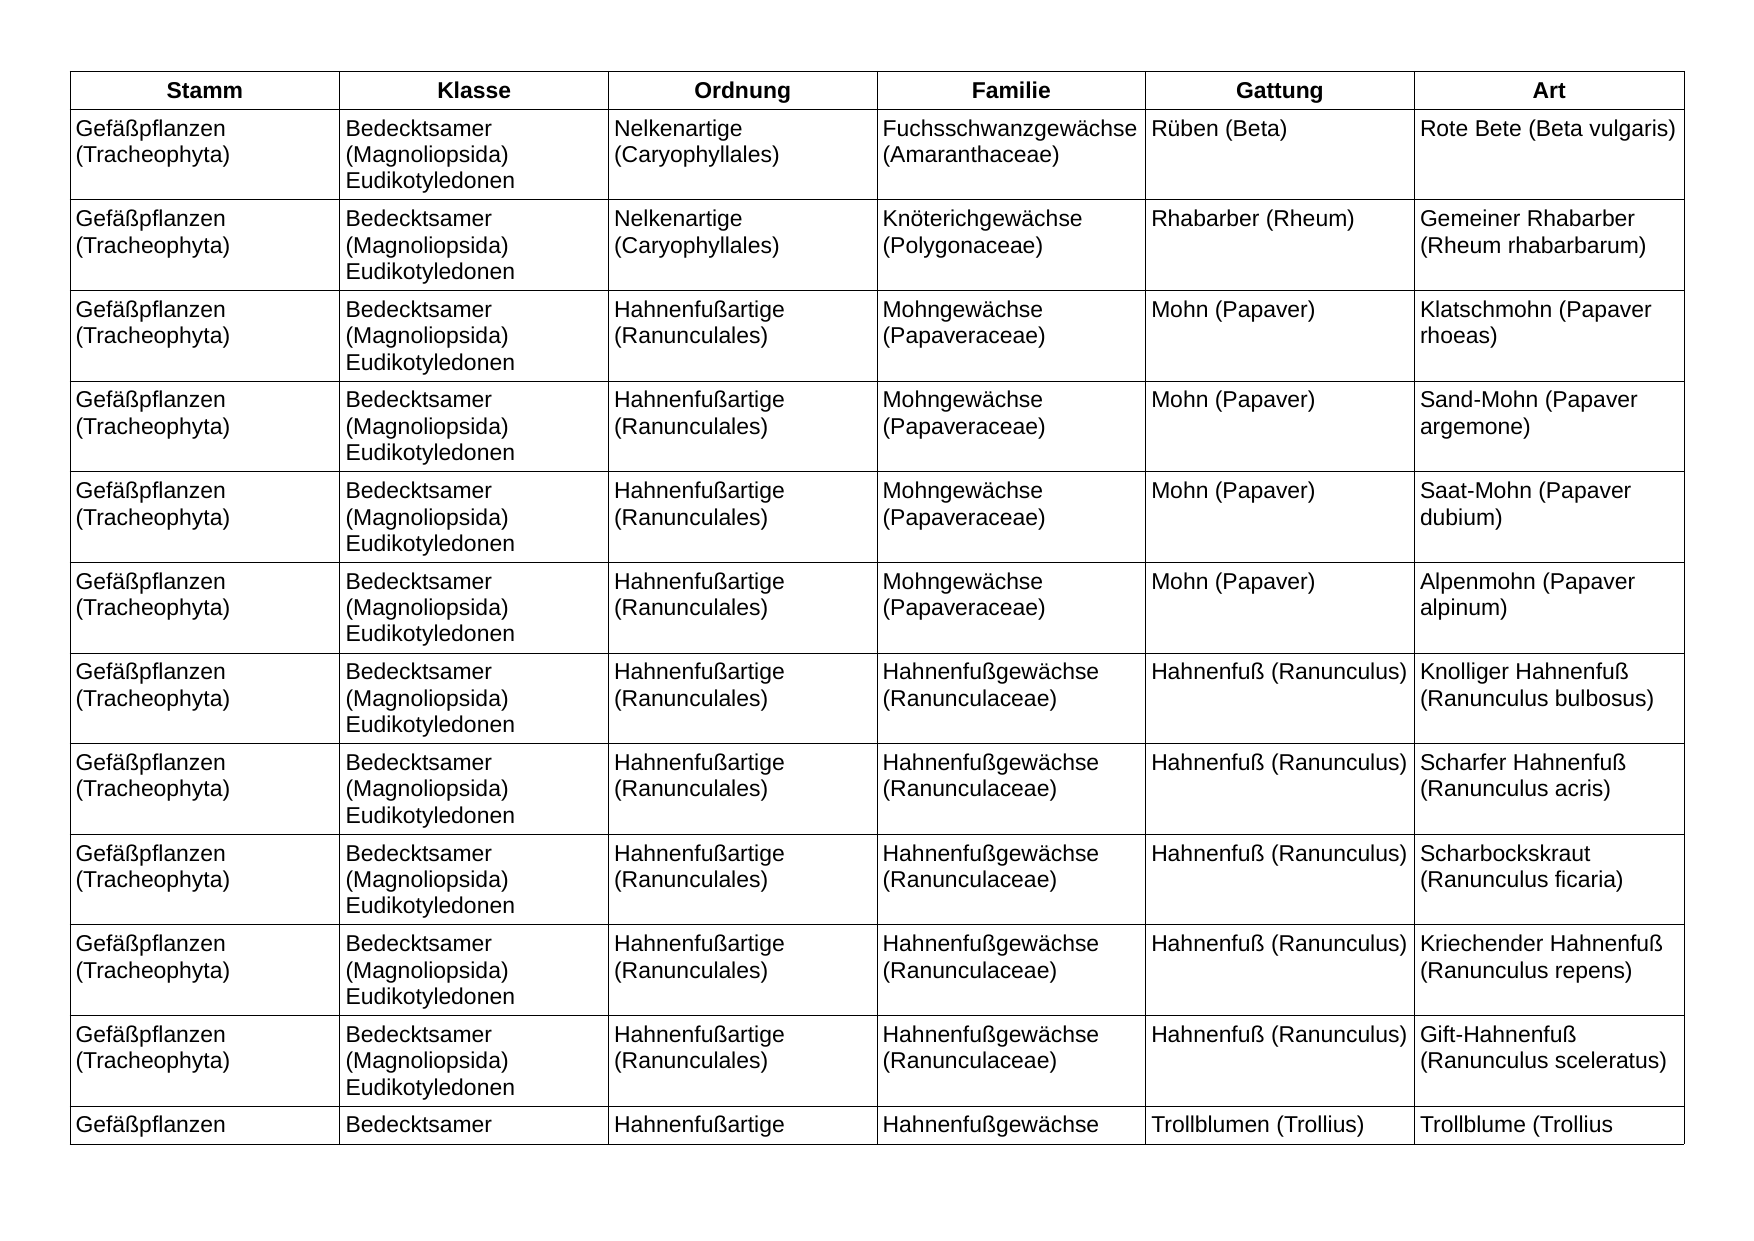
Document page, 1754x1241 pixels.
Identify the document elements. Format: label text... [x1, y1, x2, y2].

table_cell Bedecktsamer (Magnoliopsida) Eudikotyledonen [340, 382, 608, 471]
table_cell Gefäßpflanzen (Tracheophyta) [71, 925, 339, 1015]
table_cell Bedecktsamer (Magnoliopsida) Eudikotyledonen [340, 200, 608, 290]
table_cell Bedecktsamer (Magnoliopsida) Eudikotyledonen [340, 563, 608, 652]
table_cell Mohn (Papaver) [1146, 563, 1414, 652]
table_cell Mohn (Papaver) [1146, 382, 1414, 471]
table_cell Mohngewächse (Papaveraceae) [878, 382, 1145, 471]
table_cell Bedecktsamer (Magnoliopsida) Eudikotyledonen [340, 472, 608, 562]
table_cell Gefäßpflanzen (Tracheophyta) [71, 291, 339, 381]
table_cell Bedecktsamer (Magnoliopsida) Eudikotyledonen [340, 925, 608, 1015]
table_cell Hahnenfuß (Ranunculus) [1146, 835, 1414, 924]
table_cell Hahnenfuß (Ranunculus) [1146, 654, 1414, 743]
table_cell Rote Bete (Beta vulgaris) [1415, 110, 1684, 199]
table_cell Gefäßpflanzen (Tracheophyta) [71, 382, 339, 471]
table_cell Hahnenfußgewächse (Ranunculaceae) [878, 925, 1145, 1015]
table_cell Klatschmohn (Papaver rhoeas) [1415, 291, 1684, 381]
table_cell Mohn (Papaver) [1146, 472, 1414, 562]
table_cell Hahnenfußgewächse (Ranunculaceae) [878, 835, 1145, 924]
table_cell Bedecktsamer (Magnoliopsida) Eudikotyledonen [340, 110, 608, 199]
table_cell Mohn (Papaver) [1146, 291, 1414, 381]
table_cell Hahnenfußartige (Ranunculales) [609, 925, 877, 1015]
table_cell Mohngewächse (Papaveraceae) [878, 291, 1145, 381]
table_cell Hahnenfußgewächse [878, 1107, 1145, 1143]
table_cell Knöterichgewächse (Polygonaceae) [878, 200, 1145, 290]
table_cell Gift-Hahnenfuß (Ranunculus sceleratus) [1415, 1016, 1684, 1106]
table_cell Gefäßpflanzen (Tracheophyta) [71, 110, 339, 199]
table_cell Bedecktsamer [340, 1107, 608, 1143]
table_cell Hahnenfußartige (Ranunculales) [609, 382, 877, 471]
table_cell Nelkenartige (Caryophyllales) [609, 110, 877, 199]
table_cell Sand-Mohn (Papaver argemone) [1415, 382, 1684, 471]
table_cell Kriechender Hahnenfuß (Ranunculus repens) [1415, 925, 1684, 1015]
table_cell Rüben (Beta) [1146, 110, 1414, 199]
table_cell Alpenmohn (Papaver alpinum) [1415, 563, 1684, 652]
table_cell Saat-Mohn (Papaver dubium) [1415, 472, 1684, 562]
table_cell Knolliger Hahnenfuß (Ranunculus bulbosus) [1415, 654, 1684, 743]
table_cell Hahnenfußartige (Ranunculales) [609, 472, 877, 562]
table_cell Gefäßpflanzen (Tracheophyta) [71, 1016, 339, 1106]
table_cell Hahnenfußartige [609, 1107, 877, 1143]
table_cell Hahnenfußartige (Ranunculales) [609, 291, 877, 381]
table_cell Mohngewächse (Papaveraceae) [878, 563, 1145, 652]
table_cell Hahnenfuß (Ranunculus) [1146, 925, 1414, 1015]
table_cell Scharfer Hahnenfuß (Ranunculus acris) [1415, 744, 1684, 834]
table_cell Bedecktsamer (Magnoliopsida) Eudikotyledonen [340, 654, 608, 743]
table_cell Rhabarber (Rheum) [1146, 200, 1414, 290]
table_cell Hahnenfußartige (Ranunculales) [609, 1016, 877, 1106]
table_cell Trollblumen (Trollius) [1146, 1107, 1414, 1143]
table_cell Hahnenfußgewächse (Ranunculaceae) [878, 654, 1145, 743]
table_cell Gefäßpflanzen (Tracheophyta) [71, 200, 339, 290]
table_header Klasse [340, 72, 608, 109]
table_cell Hahnenfußartige (Ranunculales) [609, 835, 877, 924]
table_cell Trollblume (Trollius [1415, 1107, 1684, 1143]
table_cell Gefäßpflanzen (Tracheophyta) [71, 835, 339, 924]
table_cell Bedecktsamer (Magnoliopsida) Eudikotyledonen [340, 744, 608, 834]
table_cell Nelkenartige (Caryophyllales) [609, 200, 877, 290]
table_cell Gefäßpflanzen [71, 1107, 339, 1143]
table_cell Gefäßpflanzen (Tracheophyta) [71, 654, 339, 743]
table_cell Gemeiner Rhabarber (Rheum rhabarbarum) [1415, 200, 1684, 290]
table_cell Gefäßpflanzen (Tracheophyta) [71, 744, 339, 834]
table_cell Gefäßpflanzen (Tracheophyta) [71, 563, 339, 652]
table_cell Hahnenfußgewächse (Ranunculaceae) [878, 744, 1145, 834]
table_cell Bedecktsamer (Magnoliopsida) Eudikotyledonen [340, 1016, 608, 1106]
table_cell Hahnenfußgewächse (Ranunculaceae) [878, 1016, 1145, 1106]
table_cell Hahnenfußartige (Ranunculales) [609, 563, 877, 652]
table_header Art [1415, 72, 1684, 109]
table_cell Hahnenfuß (Ranunculus) [1146, 744, 1414, 834]
table_cell Scharbockskraut (Ranunculus ficaria) [1415, 835, 1684, 924]
table_cell Hahnenfußartige (Ranunculales) [609, 654, 877, 743]
table_header Gattung [1146, 72, 1414, 109]
table_cell Bedecktsamer (Magnoliopsida) Eudikotyledonen [340, 835, 608, 924]
table_cell Hahnenfuß (Ranunculus) [1146, 1016, 1414, 1106]
table_cell Gefäßpflanzen (Tracheophyta) [71, 472, 339, 562]
table_cell Hahnenfußartige (Ranunculales) [609, 744, 877, 834]
table_header Ordnung [609, 72, 877, 109]
table_cell Fuchsschwanzgewächse (Amaranthaceae) [878, 110, 1145, 199]
table_header Familie [878, 72, 1145, 109]
table_header Stamm [71, 72, 339, 109]
table_cell Bedecktsamer (Magnoliopsida) Eudikotyledonen [340, 291, 608, 381]
table_cell Mohngewächse (Papaveraceae) [878, 472, 1145, 562]
